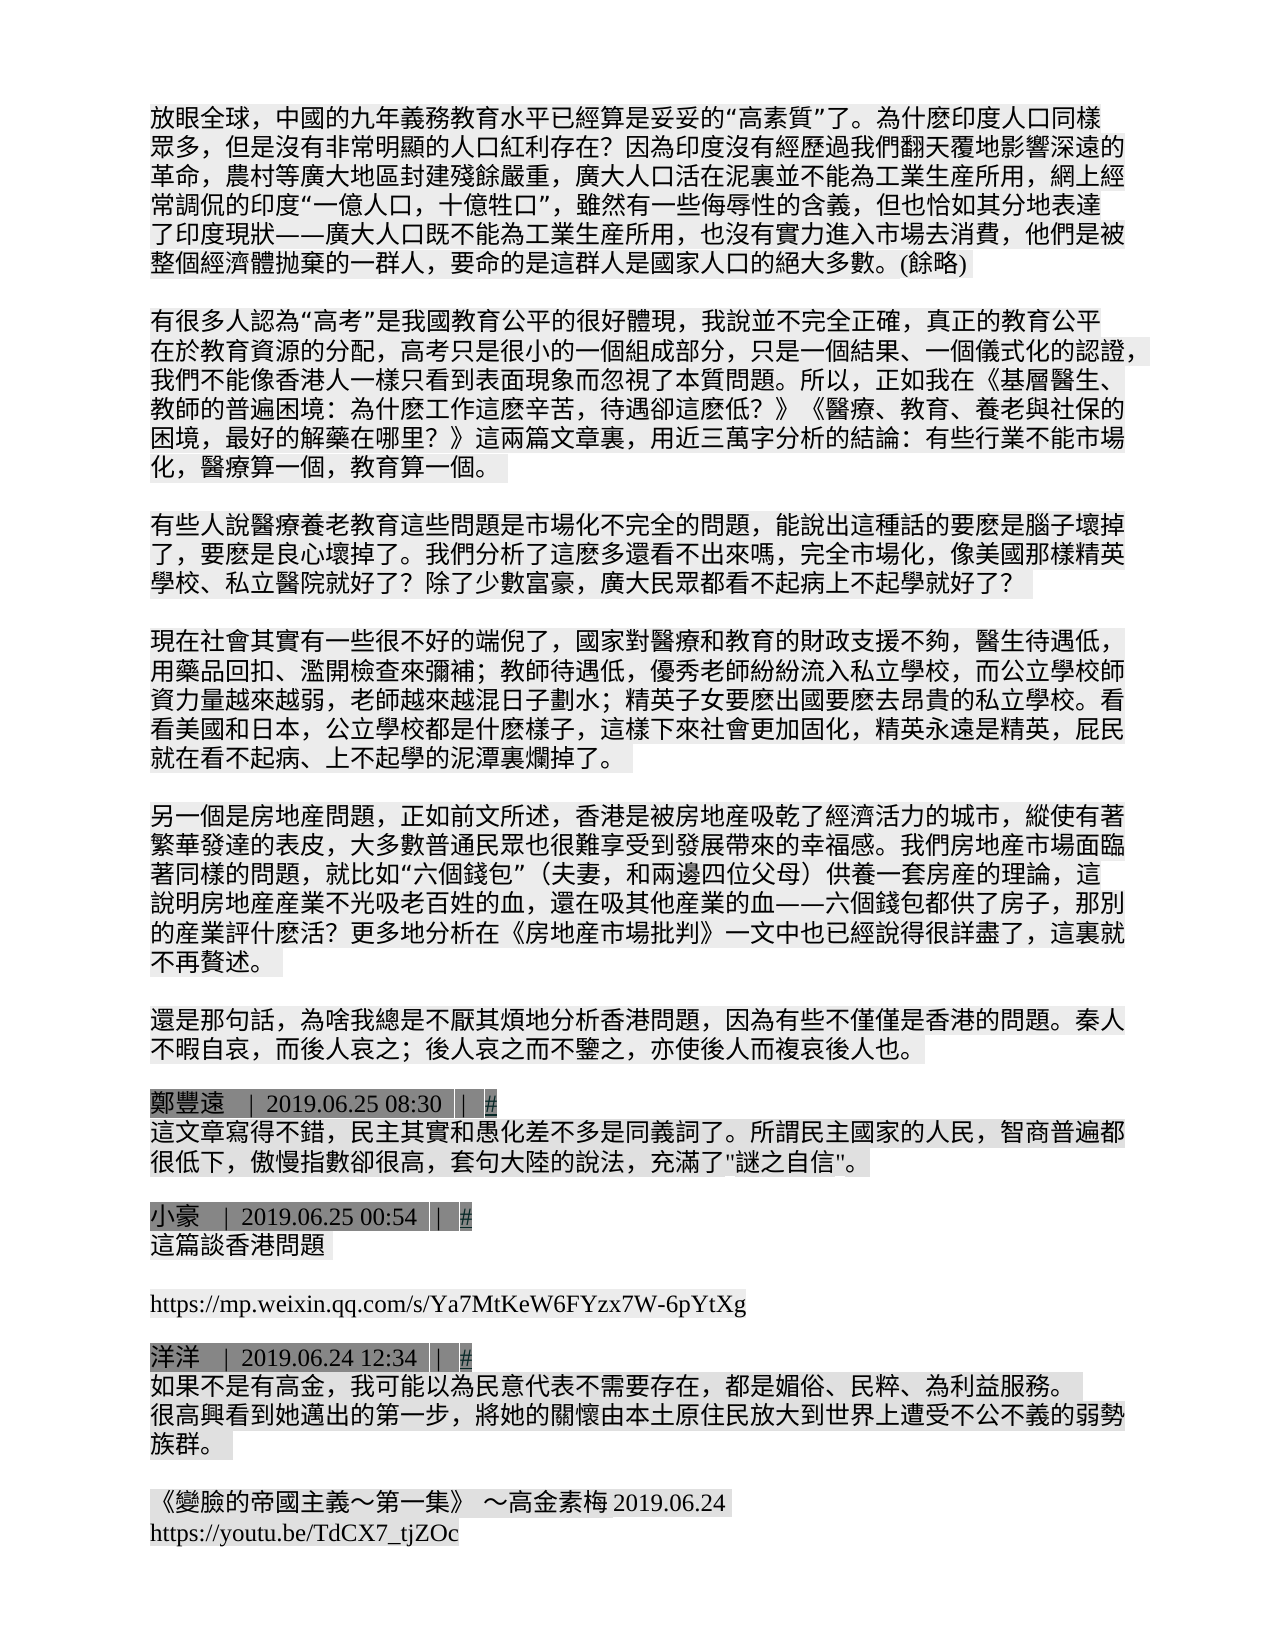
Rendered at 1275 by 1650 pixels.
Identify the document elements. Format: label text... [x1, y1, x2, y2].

text 如果不是有高金，我可能以為民意代表不需要存在，都是媚俗、民粹、為利益服務。 很高興看到她邁出的第一步，將她的關懷由本土原住民放大到世界上遭受不公不義的弱勢族群。 《變臉的帝國主義～第一集》 ～高金素梅2019.06.24 https://youtu.be/TdCX7_tjZOc [150, 1372, 1125, 1546]
text 這篇談香港問題 https://mp.weixin.qq.com/s/Ya7MtKeW6FYzx7W-6pYtXg [150, 1231, 1125, 1318]
text 小豪 | 2019.06.25 00:54 | # [150, 1202, 1125, 1231]
text 鄭豐遠 | 2019.06.25 08:30 | # [150, 1089, 1125, 1118]
text 卡韓政變 (94)：台灣青年的三種屬性//香港這座城市還有救嗎？(節錄。作者：趙皓陽) 陳真 2019. 06. 25. 趙皓陽這文章寫得很好，我就不告而取，借花獻佛了。 不過，裏頭有些描述，港台或許不太一樣。作者說，"香港青年不是壞，只是蠢而已"。依我看，台灣青年恐怕更有著三種屬性：一是蠢而已，一是壞而已，一是又蠢又壞。 三十多年來，這三種人把我整得很慘，所以我很清楚可以辨識出三者的不同。"蠢而已" 為數最多，壞而已為數最少，這類人通常就是帶頭的，包括各種親綠學者 (過去則是親藍，看風向辦事)、文化人及掛羊頭賣狗肉的所謂社運人士與維權份子、網紅等等等。這些人明知善惡，卻偏要顛倒是非黑白，藉以謀取個人權力與利益。 至於又蠢又壞的也是有，為數亦不少，例如橫行於網路世界那些陰陰暗暗的人，或是那些一經政黨或媒體煽動就會迅速冒出來喊打喊殺或是想方設法做一些傷害敵人之事的腦殘均屬之。他們之所以為惡不擇手段，一來是因為蠢，二來則是因為品性令人難以恭維。 最近一連串所謂嗆韓的中學生，我看也是這一類，half-witted，聞聲起舞，很容易被煽動，卻又以為自己很聰明很有正義感。想要矯正這些人的腦子幾乎可以說是絕望的，可是，一旦改朝換代，他們通常很快又會跟上另一股潮流，扮演同樣的角色。 這些嗆韓學生讓我想起一件事。話說民進黨，當然也有好人，而且是大好人，例如我的好朋友翁金珠及劉峰松夫婦。我當年之所以特地申請跑到彰化基督教醫院實習，就是為了能夠接近他們。林義雄之所以退黨，也是因為當年推舉翁金珠 (我稱呼她翁老師) 參選黨主席失利，憤而退黨。我記得翁老師當立委時，有一些我忘了是反對什麼的學生跑去立法院還是教育部抗議，對著官員大小聲，極盡羞辱之能事。翁老師原本是站在學生這邊，但是看到他們的囂張態度之後，就當場反過來罵學生說你們為什麼對長輩是這種態度？ 翁老師事後告訴我這件事，讓我印象很深刻，心裏頗感動。我心裏想，還好我所尊敬的好朋友終究還是能堅持這麼一點基本的是非和美德。那是二、三十年前的事了，那時候我雖然還是民進黨，但是對於黨總是想盡辦法驅使、煽動學生去做一些傷害異己或傷害國民黨人的事，感到很不以為然，因為黨存心就是把學生當成一種政治工具，一種傷害敵人的武器。 黨的 "理論" 大約是這樣：學生的形象就是清純，因此，傷害敵人時，敵人受傷會更重，而且只能挨打，不敢反擊學生，因為當時的社會氛圍把學生捧得很高、很清純、很有理想，無人敢攖其鋒。我所謂又蠢又壞，這一類學生就是一個例子：自以為是，而且不擇手段，但他始終不明白他只是一個任人操弄的工具。當然，從中他也是可以得到各種好處。你要說他很單純也可以。但是，單純到某種極致，與蠢無異。很多支薪或不支薪等級的網軍都是屬於這一類，品性很壞，腦子很差。 "蠢而已"、"壞而已" 及 "又蠢又壞" 這三類人，究竟哪一種為害最大，我覺得很難說，畢竟缺一不可，少掉其中之一，壞事就做不起來了。也許應該說，這是三位一體的青年組合。當然，倒也不一定是青年，其中 "壞而已" 那一類人通常是從年輕一路吃到飽，吃到中年、晚年，不管怎麼改朝換代，他們始終都可以隨時根據利益需要而調整姿勢，正義凜然地高唱各種 "理想"。 半個多世紀來，改變的只是當權的顏色不同，至於台灣青年的三種屬性則始終沒有改善，反倒變本加厲。 ======================== 香港這座城市還有救嗎？(節錄) 原創： 趙皓陽 全文 (含圖) 見：https://mp.weixin.qq.com/s/Ya7MtKeW6FYzx7W-6pYtXg （一） 因為有在香港讀書的經歷，我曾經寫過很多關於香港的文章，旨在消除我們對於香港青年的偏見，我不止一次說過，我接觸過很多香港青年，他們真的不是壞，他們只是蠢而已。 這絕對是我不帶任何情感偏見非常可觀的描述，如果你不喜歡言簡意賅的一個“蠢”字，也可以的用“幼稚病”三個字，但就麻煩一些，我也沒有任何歧視的意思。 我在爬大東山看落日的時候認識了一位元同校的香港朋友，他大概加入了類似"本島人優先"這類亂七八糟的組織，比極端港獨稍微好一點，對大陸人也沒有那麽多敵視，大致立場就是你過你的、我過我的多好，現在香港不好是因為大陸政府管著...... 我問他，你為什麽懷念英國殖民時代呢，甚至跟在英國國旗後面遊行？ 他說，因為democracy啊，一人一票啊，現在香港這麽多問題就是因為不democracy。 我問他，港英殖民時代你們選過總督嗎？ 他一下愣了，那種黑人問號？？？？的表情看著我。 我發現他是真不懂，於是告訴他，在英國人統治你們的時候，總督都是高貴的女王陛下直接指派的，你們一毛錢選舉權都沒有。在政府公務員體系內，香港人還要排在印度人後面，是妥妥的三等公民。為爭取自身權利、反對殖民壓迫，香港人民在六十年代進行過一系列抗議運動，結果被你的英國慈父用印度人軍警鎮壓了下去，拿槍biubiubiu地打你們香港人哎。 講真，當時他那一臉懊惱、難以置信、悔恨、羞漸、尷尬的表情，我能把玩一輩子。 第二個故事，當時臺灣太陽花那時候（彼時還沒有發生大規模占中事件），我們學校的學生會搞了各種亂七八糟的造勢活動支援。然後有一次開會的時候，一位理事表示，每一位在座的學生會成員都要表態支援太陽花運動，說的特別高大上，如果不表態就不符合學生會的最高理想，就不符合學生會的立會理念。 言下之意就是針對我們幾位大陸學生。我們都覺得太陽花運動跟我們有毛關係，這種表態不是MDZZ麽。當時有個大陸同學立馬就急了，說你們憑什麽逼我表態，我就是不支援，有種開除我啊。香港那邊同學聲音也高了八度，說我們是學生組織必須支援學生運動，這是原則。 我說大家都冷靜一下，你說的學生會的理念、最高原則什麽我們都認同，這同樣是我們大陸人民所認同的價值觀，你所表達的，就是民主和自由兩種理念。 他說對，所以我們一定要支援臺灣學生佔領立法院。 我說民主講究不同觀點不同立場的共存于尊重，自由講究每個人表達觀點的權利能被保障。既然是自由，那我們有沒有不支援臺灣學生的權利呢？既然是民主，我們有沒有保留不同觀點的尊重呢？你這種做法，跟學生會的理念完全不合，你這是妥妥的專制啊。 直到我畢業，他們再也沒有鬧過什麽蛾子了。 他們不僅僅是缺乏常識的問題，在很多事情上總能做出讓正常人匪夷所思的操作。臺灣跟香港在這一點上就非常像，比如臺灣的“用愛發電”這個事，我第一次聽到這個的時候覺得是故意黑的吧？結果尼瑪真是真的，驚掉下巴。臺灣是一個能源短缺的地區，二十一世紀初的幾個夏天，都要經歷上百次停電，於是當局提出了發展核電的計劃，但遭到了民意的強烈反彈。一個環保組織在反核遊行中打出了“用愛發電”的大旗；更驚訝的是，這在臺灣還真普遍有人買賬，還真很多人覺得用愛發電這個概念好，更有許多政客為了獲取民眾支援都開始喊這個口號。 若論智障程度，香港青年不會讓臺灣青年獨領風騷。當年一群香港腦殘中學生為一些亂七八糟的破事在中環鬧絕食。這個絕食牛逼就牛逼在是“接力絕食”——這是絕對香港腦殘中學生們的一大發明：先幾個人“絕食”八小時，然後下場吃飯；換另外一撥人再“絕食”八小時，完了該回家回家，該睡覺睡覺，明天接著再來……最捉急的事，就是接力的這八小時途中，他們還怕營養不良，不斷地喝運動飲料……不規律飲食，久坐不動，高糖飲料，我感覺搞一波絕食之後那群香港中學生們還能都胖一圈。 作為一個正常的人類，我表示自己的智商受到了侮辱。我完全尊重你們表達政治訴求的權利，但是你們表達政治訴求的方式很難讓我不覺得你們是群傻逼。 曾經，我非常非常享受這種對香港同齡人、臺灣同齡人智商上的降維打擊，我覺得他們太蠢了，基本的歷史不瞭解，基本的政治常識不知道，就只會喊喊口號打打雞血。就像我這樣的，隨隨便便就碾壓他們，特別享受他們那種毫無還手之力的快感。 但是，後來過了很久之後我才意識到，可能是，香港的基礎教育出了問題。 意識到了這一點之後，我也通過香港的朋友瞭解了一下他們的教材，發現相比於大陸的九年義務教育，真的是簡單了幾個維度，有些內容一筆帶過，有些內容考試不考。要知道，香港大學就讀率在15%左右，也就是說我能接觸到的這幫人裏，已經算是精英了，但他們就是這水平，連基本的歷史和政治常識都不瞭解。就算他們引以為傲的英語水平，其實也比不過大陸同班同學。但是有一點很重要，這也是我在之後才意識到的：他們並不是香港最拔尖的人才。 （二） 我研究生導師，六十多歲一小老頭，看著和藹可親平易近人，但是他的家族有很大的産業，妥妥的含著金鑰匙出生，法學和管理學雙博士，還有佛學、哲學、美學、文學等六個碩士文憑。住在九龍塘後面山上的一個別墅，那可是寸土寸金的地方。他這個別墅大到什麽程度，大到可以請我們一個班的人去他們家院子裏燒烤。他還給我們指，說你們看見院子裏有竹子的那家了唄，那是成龍的房子。 我導師的老婆是八十年代某年的港姐第二名。兩個兒子跟我們差不多大，一個在牛津，一個在康橋，一個讀哲學，一個讀神學——在西方都是妥妥的貴族專業。一次去他家BBQ的時候正好他倆兒子回家，跟他們聊了聊發現水平非常之高，張口康得薩特，閉口施特勞斯康定斯基，然後他小兒子跟我們簡單聊了聊就告辭了，說他下周要在尖沙咀某教堂舉辦一場聖誕鋼琴獨奏會，他的鋼琴剛剛海運了回來，要佈置到場地去。 當時我們都沒有想太多，就覺得我導師真是人生贏家，父母優秀、妻子優秀、兒子優秀，自己也特別優秀，這樣的人生讓誰不羡慕呢。一段日子過後，再結合我在香港遇到的種種事情，我才意識到了，這背後不僅僅是一個優秀的家庭這樣簡單，而是香港精英階層與平民階層巨大的鴻溝。 我說香港的年輕人人蠢、笨、沒有常識，說他們的基礎教育出了問題，但我當時沒有意識到，香港的精英階層的子女教育是沒有這個問題的，他們直接就送到了國外最頂級的私立學校，從小接受最拔尖的教育。階級固化的棺材板就這樣釘上了釘，平民和精英接受的都是不同的教育、不同的教材、不同的學校、不同的老師，平民的教育還要搞“素質教育”“寬鬆教育”“多元教育”，教的他們連基本的常識、基本的知識儲備都沒有，將來那什麽去跟精英階層掰手腕。 差不多同樣年齡的兩個香港青年，一個連鴉片戰爭的歷史都不知道，一個跟我侃侃而談薩特的噁心和康定斯基的修養，這就是真實可見的割裂與鴻溝。最可怕的是，這個鴻溝不是20%和80%的鴻溝，而是0.1%和99.9%的鴻溝。香港還有希望嗎？似乎只有這0.1%的未來才能稱得上“希望”——這群精英沒有國界，他們從小就是世界公民，接觸到的都是世界最頂級的資源；更可怕的是他們的家產都在香港，他們會繼承父輩祖輩鉅額的財富，也就是說這些世界公民才是香港真正的主人。 而剩下99.9%的絕大多數，可以說他們爛在了這一窪小地方。我一直在說，香港絕大多數平民生活質量沒有我們想象的那麽高，首先房子就那麽小，房價還那麽高——平均一間屋子的大小只有5-6平米，但平均房價達到了19.68萬一平米（2018年的資料）；道路窄小擁擠，工作壓力大競爭激烈，氣候悶熱潮濕，唯一好一點的估計就是吃的好吃。但綜合來看香港空有一個自由港、亞洲金融之都、經濟龍頭這些光鮮亮麗的牌子，老百姓們尤其是年輕人們的生活未必有多好，一間房子就把他們都掏空了。 香港的繁華是那些“主人們”的繁華，是那些“0.1%”的羅曼蒂克，普通人對自己的生活並不滿意，再加上又沒有受過系統而可靠的基礎教育，所以非常容易被一些“表面文章”所蠱惑：一說就是抗議，一鬧就是上街，還一個個覺得自己挺光榮挺正義。他們把矛頭指向了一個永遠背鍋的大陸，而香港真正的主人——地産大鱷、金融巨頭和他們已經成為“世界公民”的兒孫們，在背後默默地數著錢。 於是精英們的“愚民教育”成功了，一些底層人民甚至也樂於看到自己學業壓力減輕，主動擁抱所謂的“素質”“寬鬆”“多元化”的氛圍，於是0.1%的統治牢不可破，他們的地位甚至比封建血統都要穩固，long may they reign。 （三） 我們若說這是精英階層——也是制度制定者們，有意識的愚民教育，似乎有些陰謀論的味道，但我們只看結果，則是一個非常清晰的現象：民眾徹底被“愚”了——他們不知道如何去實現一個既定目標，甚至都不知道自己想要什麽，不知道自己的訴求。 我之前的文章寫過，香港的經濟活力被地産資本所吞噬，而香港年輕人絕大多數勞動成果，都通過極高的房價被地産資本家變相剝削了。但是他們從來沒有人看到這一點，沒有人意識到打擊高房價對於整個香港經濟體的巨大作用。(餘略) （四） 本文的題目是“香港這座城市還有救嗎？”，也可以換成一個更精確的說法是“香港的年輕人們還能變聰明點嗎？”——我給出的答案是悲觀的。因為香港整個地方太小了，太閉塞了；而本地人又因為曾經得天獨厚的地理歷史因素，彌漫著一種發達過後弄弄的傲慢情緒。可以說整個地區的人都喪失了批判性與反思性，固步自封。 如果抛去了香港優越的先天環境，香港年輕人（除0.1%的精英外）所受的教育和專業素養，至完全不足以在一個大市場中與大陸青年競爭的。同時香港長久以來受到西方價值觀的衝擊，普通民眾很容易被蠱惑，上一次街，遊一次行，就能獲得一些虛僞的滿足感，覺得自己多光榮多正義多威武霸氣了，然後繼續用自己的血肉去供養地産資本家，被人賣了還替人數錢還可開心呢。 不在其位，不謀其政，我已經畢業回來了，我也沒有那麽聖母去過多操心香港有沒有未來，我比較操心我們自己的未來。當今的香港社會是一面鏡子，能反應很多的問題。 首當其衝的是教育問題。我在之前很多文章裏都說過，我們國家最偉大的成就之一，就是把九年義務教育全國性推廣。這一舉措讓即便最偏遠的農村、山區、少數民族地區都納入了現代化的軌道，為改革開放後的人口紅利提供了堅實的基礎。人口紅利，不是單純的人多，而是能夠達到工業化生産要求、能夠納入經濟體系的勞動力多，這才是真正的“紅利”。義務教育帶來的是高素質勞動力，這個“高素質”不一定是要讀到本科碩士之類，而是針對經濟活動來說的。 放眼全球，中國的九年義務教育水平已經算是妥妥的“高素質”了。為什麽印度人口同樣眾多，但是沒有非常明顯的人口紅利存在？因為印度沒有經歷過我們翻天覆地影響深遠的革命，農村等廣大地區封建殘餘嚴重，廣大人口活在泥裏並不能為工業生産所用，網上經常調侃的印度“一億人口，十億牲口”，雖然有一些侮辱性的含義，但也恰如其分地表達了印度現狀——廣大人口既不能為工業生産所用，也沒有實力進入市場去消費，他們是被整個經濟體抛棄的一群人，要命的是這群人是國家人口的絕大多數。(餘略) 有很多人認為“高考”是我國教育公平的很好體現，我說並不完全正確，真正的教育公平在於教育資源的分配，高考只是很小的一個組成部分，只是一個結果、一個儀式化的認證，我們不能像香港人一樣只看到表面現象而忽視了本質問題。所以，正如我在《基層醫生、教師的普遍困境：為什麽工作這麽辛苦，待遇卻這麽低？》《醫療、教育、養老與社保的困境，最好的解藥在哪里？》這兩篇文章裏，用近三萬字分析的結論：有些行業不能市場化，醫療算一個，教育算一個。 有些人說醫療養老教育這些問題是市場化不完全的問題，能說出這種話的要麽是腦子壞掉了，要麽是良心壞掉了。我們分析了這麽多還看不出來嗎，完全市場化，像美國那樣精英學校、私立醫院就好了？除了少數富豪，廣大民眾都看不起病上不起學就好了？ 現在社會其實有一些很不好的端倪了，國家對醫療和教育的財政支援不夠，醫生待遇低，用藥品回扣、濫開檢查來彌補；教師待遇低，優秀老師紛紛流入私立學校，而公立學校師資力量越來越弱，老師越來越混日子劃水；精英子女要麽出國要麽去昂貴的私立學校。看看美國和日本，公立學校都是什麽樣子，這樣下來社會更加固化，精英永遠是精英，屁民就在看不起病、上不起學的泥潭裏爛掉了。 另一個是房地産問題，正如前文所述，香港是被房地産吸乾了經濟活力的城市，縱使有著繁華發達的表皮，大多數普通民眾也很難享受到發展帶來的幸福感。我們房地産市場面臨著同樣的問題，就比如“六個錢包”（夫妻，和兩邊四位父母）供養一套房産的理論，這說明房地産産業不光吸老百姓的血，還在吸其他産業的血——六個錢包都供了房子，那別的産業評什麽活？更多地分析在《房地産市場批判》一文中也已經說得很詳盡了，這裏就不再贅述。 還是那句話，為啥我總是不厭其煩地分析香港問題，因為有些不僅僅是香港的問題。秦人不暇自哀，而後人哀之；後人哀之而不鑒之，亦使後人而複哀後人也。 [150, 75, 1125, 1064]
text 洋洋 | 2019.06.24 12:34 | # [150, 1343, 1125, 1372]
text 這文章寫得不錯，民主其實和愚化差不多是同義詞了。所謂民主國家的人民，智商普遍都很低下，傲慢指數卻很高，套句大陸的說法，充滿了"謎之自信"。 [150, 1118, 1125, 1177]
